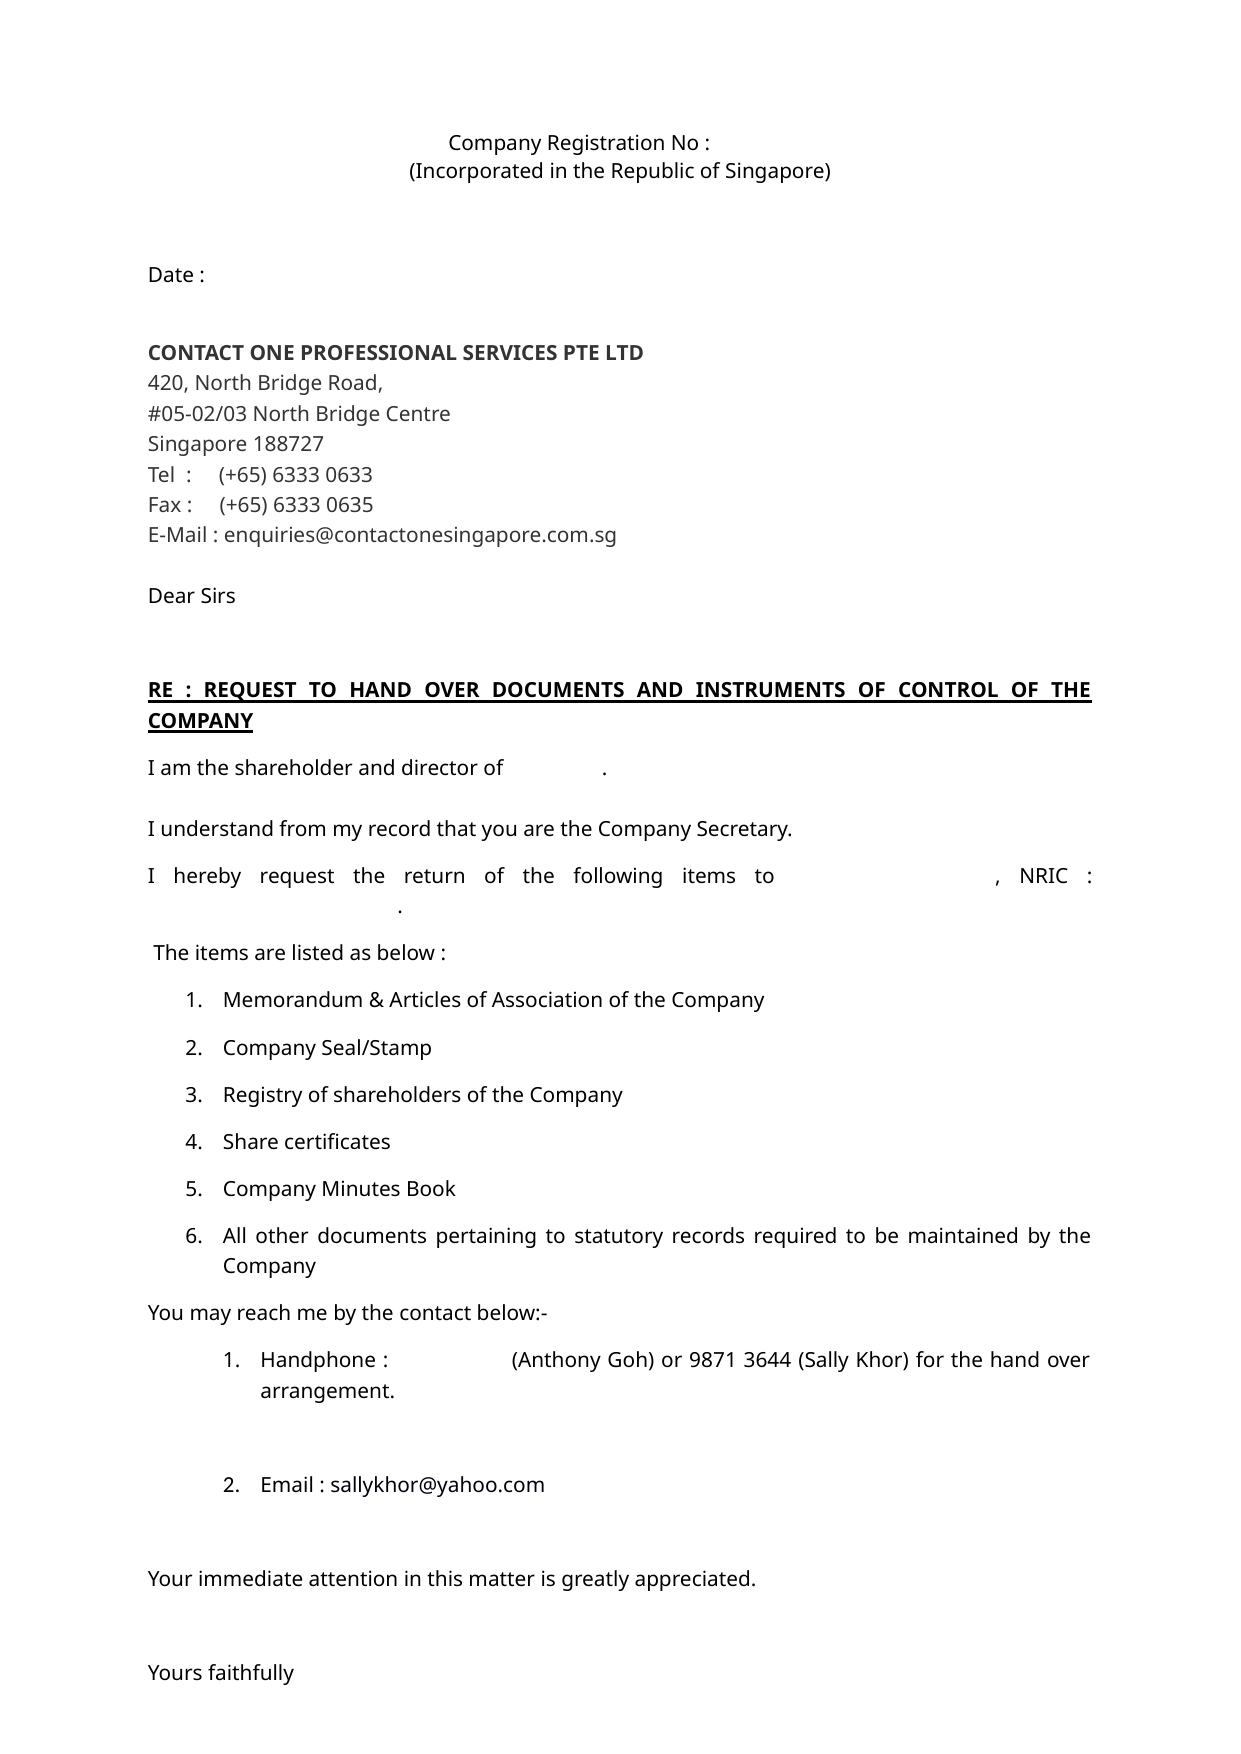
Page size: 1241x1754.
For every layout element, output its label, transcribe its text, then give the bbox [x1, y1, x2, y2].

list Email : sallykhor@yahoo.com [223, 1470, 1092, 1498]
list Registry of shareholders of the Company [185, 1080, 1092, 1108]
text I hereby request the return of the following items to <get_chairman(o.id)>, NRIC : <get_chairman_nric(o.id)>. [148, 861, 1092, 920]
text I am the shareholder and director of <o.name>. [148, 753, 1092, 781]
text RE : REQUEST TO HAND OVER DOCUMENTS AND INSTRUMENTS OF CONTROL OF THE [148, 676, 1092, 700]
text Company Registration No : <o.uen> [148, 128, 1092, 157]
text Yours faithfully [148, 1658, 1092, 1687]
list Company Minutes Book [185, 1174, 1092, 1202]
text E-Mail : enquiries@contactonesingapore.com.sg [148, 521, 1092, 549]
text You may reach me by the contact below:- [148, 1298, 1092, 1327]
text I understand from my record that you are the Company Secretary. [148, 814, 1092, 842]
text <get_partner_full_address(o.id)> [148, 185, 1092, 213]
text <o.name> [204, 83, 1092, 128]
text Your immediate attention in this matter is greatly appreciated. [148, 1564, 1092, 1593]
text The items are listed as below : [148, 938, 1092, 967]
text Tel : (+65) 6333 0633 [148, 460, 1092, 488]
text #05-02/03 North Bridge Centre [148, 399, 1092, 427]
list All other documents pertaining to statutory records required to be maintained by the Company [185, 1221, 1092, 1280]
text COMPANY [148, 703, 1092, 734]
text CONTACT ONE PROFESSIONAL SERVICES PTE LTD [148, 338, 1092, 366]
text Date : <get_datenow()> [148, 261, 1092, 289]
text Singapore 188727 [148, 429, 1092, 458]
text Dear Sirs [148, 581, 1092, 610]
text (Incorporated in the Republic of Singapore) [148, 157, 1092, 185]
list Handphone : (Anthony Goh) or 9871 3644 (Sally Khor) for the hand over arrangement. [223, 1346, 1092, 1404]
list Share certificates [185, 1127, 1092, 1155]
text Fax : (+65) 6333 0635 [148, 490, 1092, 518]
list Memorandum & Articles of Association of the Company [185, 986, 1092, 1014]
text 420, North Bridge Road, [148, 368, 1092, 397]
list Company Seal/Stamp [185, 1033, 1092, 1061]
